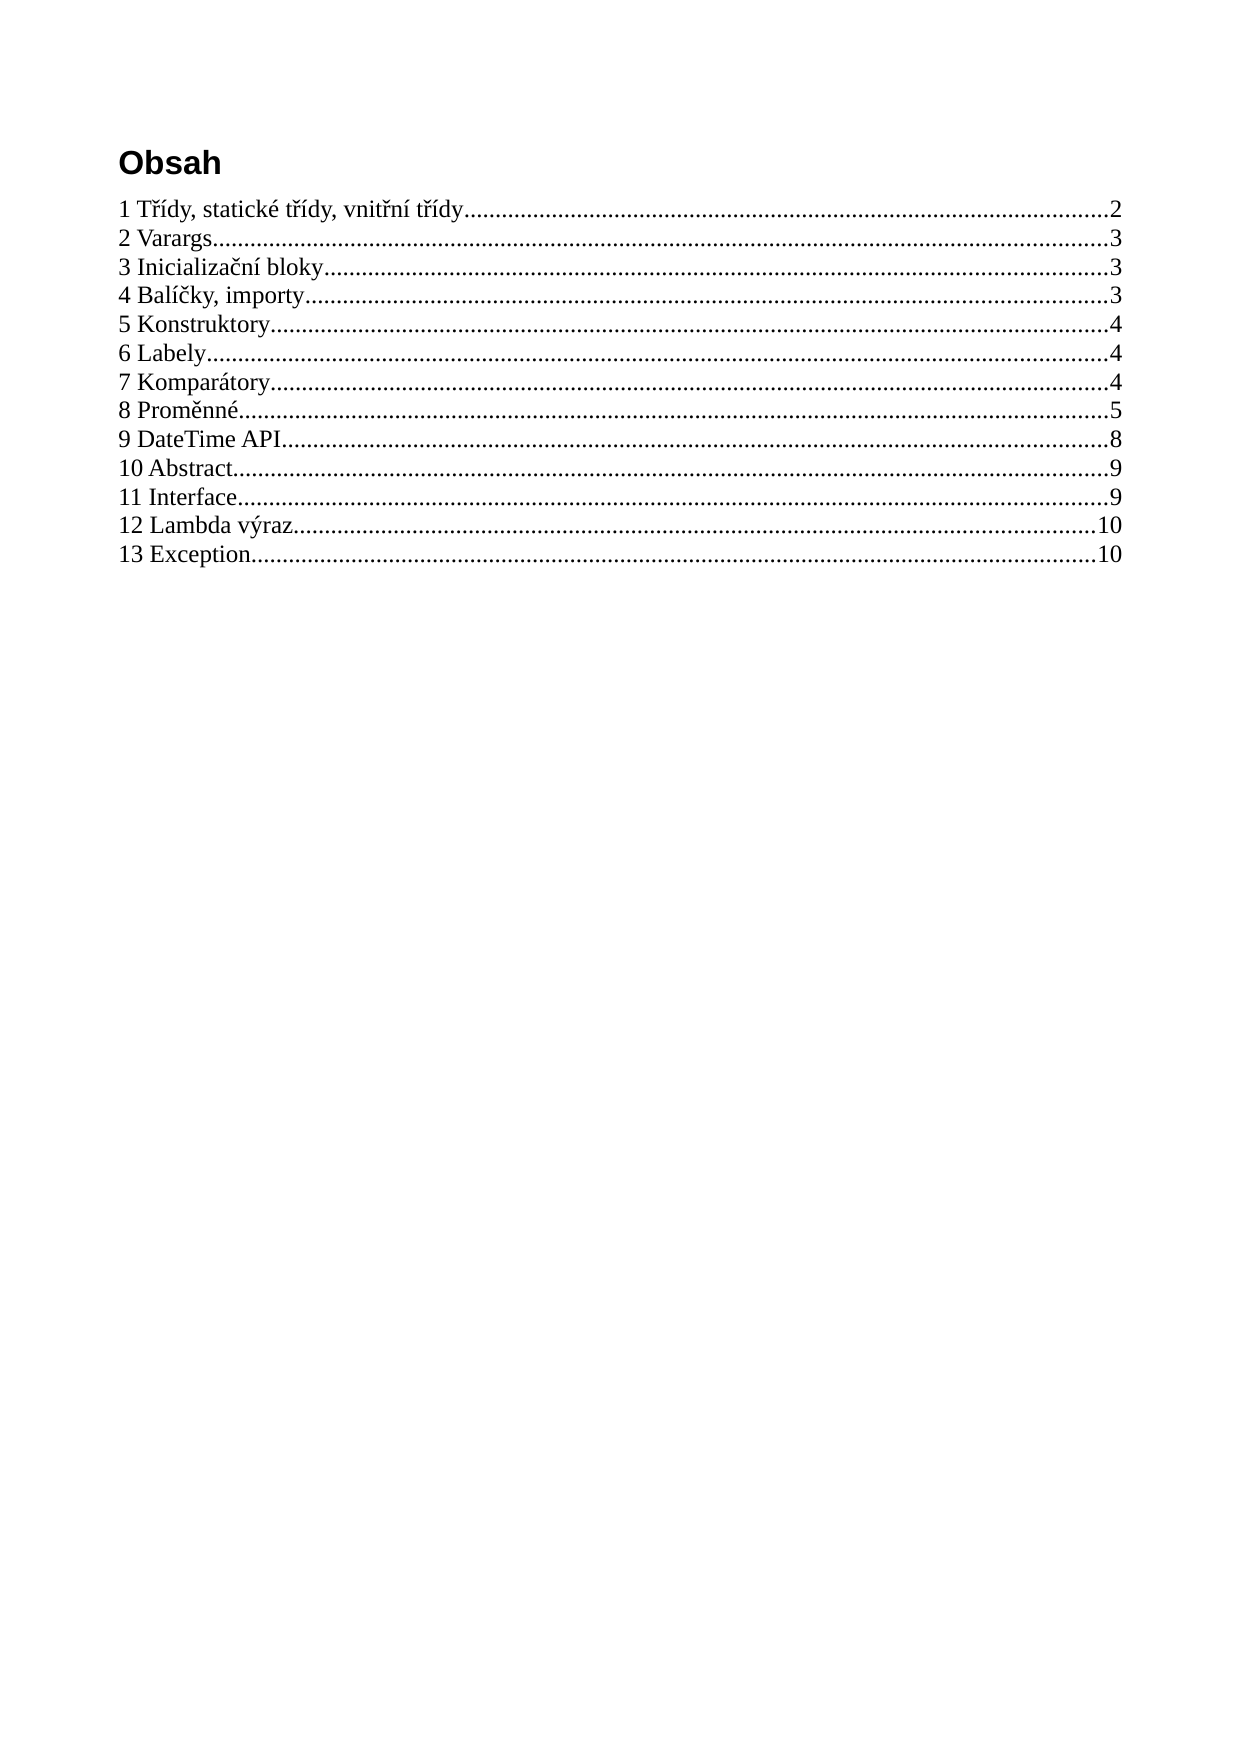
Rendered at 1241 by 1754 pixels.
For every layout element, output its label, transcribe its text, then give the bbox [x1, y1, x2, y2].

text 13 Exception 10 [118, 539, 1122, 568]
text 12 Lambda výraz 10 [118, 510, 1122, 539]
text 10 Abstract 9 [118, 453, 1122, 482]
text 9 DateTime API 8 [118, 424, 1122, 453]
text 6 Labely 4 [118, 338, 1122, 367]
text 4 Balíčky, importy 3 [118, 280, 1122, 309]
text 3 Inicializační bloky 3 [118, 252, 1122, 280]
text 2 Varargs 3 [118, 223, 1122, 252]
text 5 Konstruktory 4 [118, 309, 1122, 338]
text 7 Komparátory 4 [118, 367, 1122, 395]
text 8 Proměnné 5 [118, 395, 1122, 424]
text 1 Třídy, statické třídy, vnitřní třídy 2 [118, 194, 1122, 223]
text 11 Interface 9 [118, 482, 1122, 510]
subtitle Obsah [118, 143, 1122, 182]
